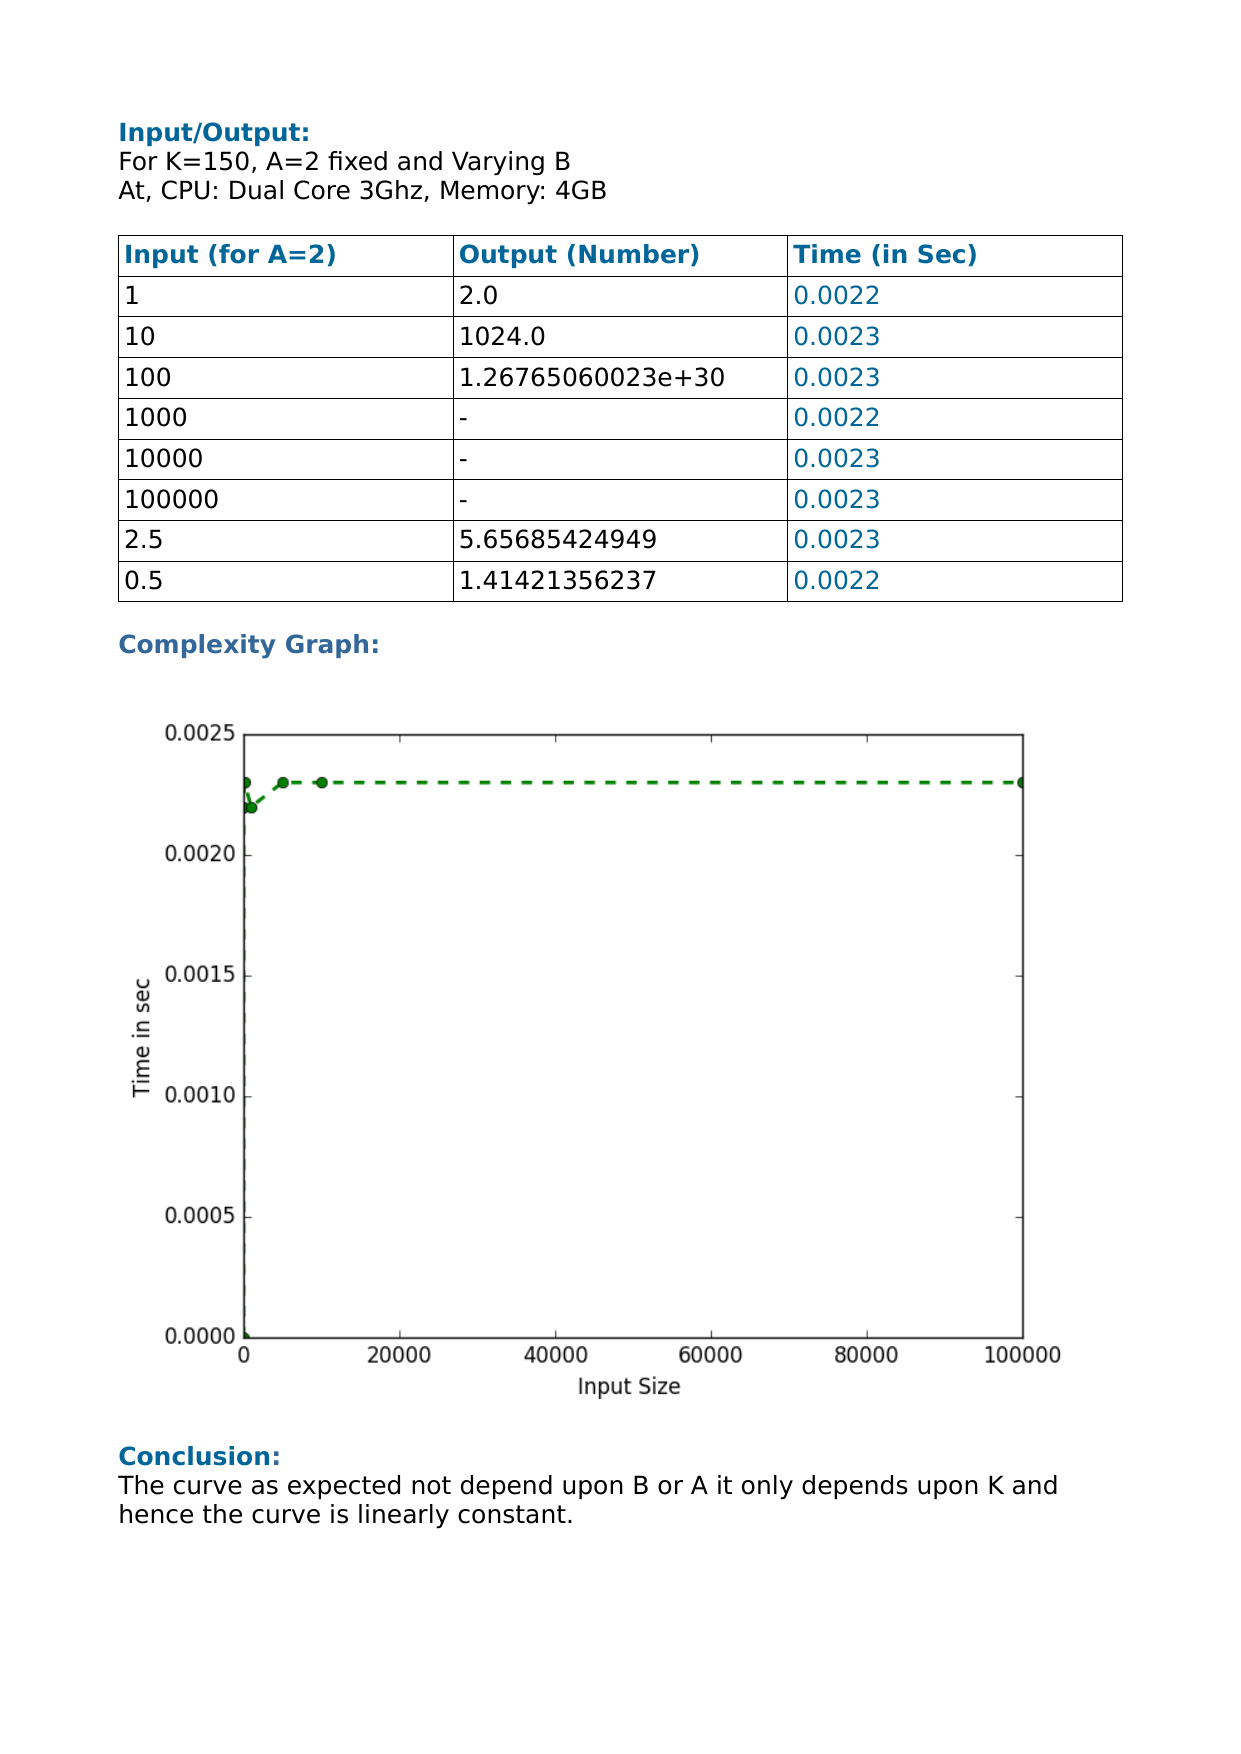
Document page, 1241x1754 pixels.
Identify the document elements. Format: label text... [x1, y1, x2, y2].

table_cell 2.5 [119, 521, 453, 561]
table_cell 0.0023 [788, 480, 1122, 520]
table_cell - [454, 440, 787, 479]
table_cell 1 [119, 277, 453, 316]
table_cell 0.0023 [788, 440, 1122, 479]
table_cell 0.0023 [788, 521, 1122, 561]
text The curve as expected not depend upon B or A it only depends upon K and hence the curve is linearly constant. [118, 1471, 1122, 1529]
table_cell 10000 [119, 440, 453, 479]
table_cell - [454, 480, 787, 520]
text Conclusion: [118, 1442, 1122, 1471]
text At, CPU: Dual Core 3Ghz, Memory: 4GB [118, 176, 1122, 206]
picture [118, 659, 1123, 1413]
table_header Time (in Sec) [788, 236, 1122, 276]
table_cell 0.0022 [788, 399, 1122, 438]
table_cell 1024.0 [454, 317, 787, 357]
table_header Output (Number) [454, 236, 787, 276]
table_cell 0.0022 [788, 562, 1122, 601]
table_cell 100000 [119, 480, 453, 520]
table_cell - [454, 399, 787, 438]
table_cell 1000 [119, 399, 453, 438]
table_cell 100 [119, 358, 453, 398]
text For K=150, A=2 fixed and Varying B [118, 147, 1122, 176]
table_cell 1.26765060023e+30 [454, 358, 787, 398]
table_cell 10 [119, 317, 453, 357]
table_header Input (for A=2) [119, 236, 453, 276]
table_cell 0.0023 [788, 317, 1122, 357]
table_cell 0.0023 [788, 358, 1122, 398]
table_cell 0.5 [119, 562, 453, 601]
table_cell 0.0022 [788, 277, 1122, 316]
table_cell 5.65685424949 [454, 521, 787, 561]
text Input/Output: [118, 118, 1122, 147]
text Complexity Graph: [118, 631, 1122, 659]
table_cell 1.41421356237 [454, 562, 787, 601]
table_cell 2.0 [454, 277, 787, 316]
